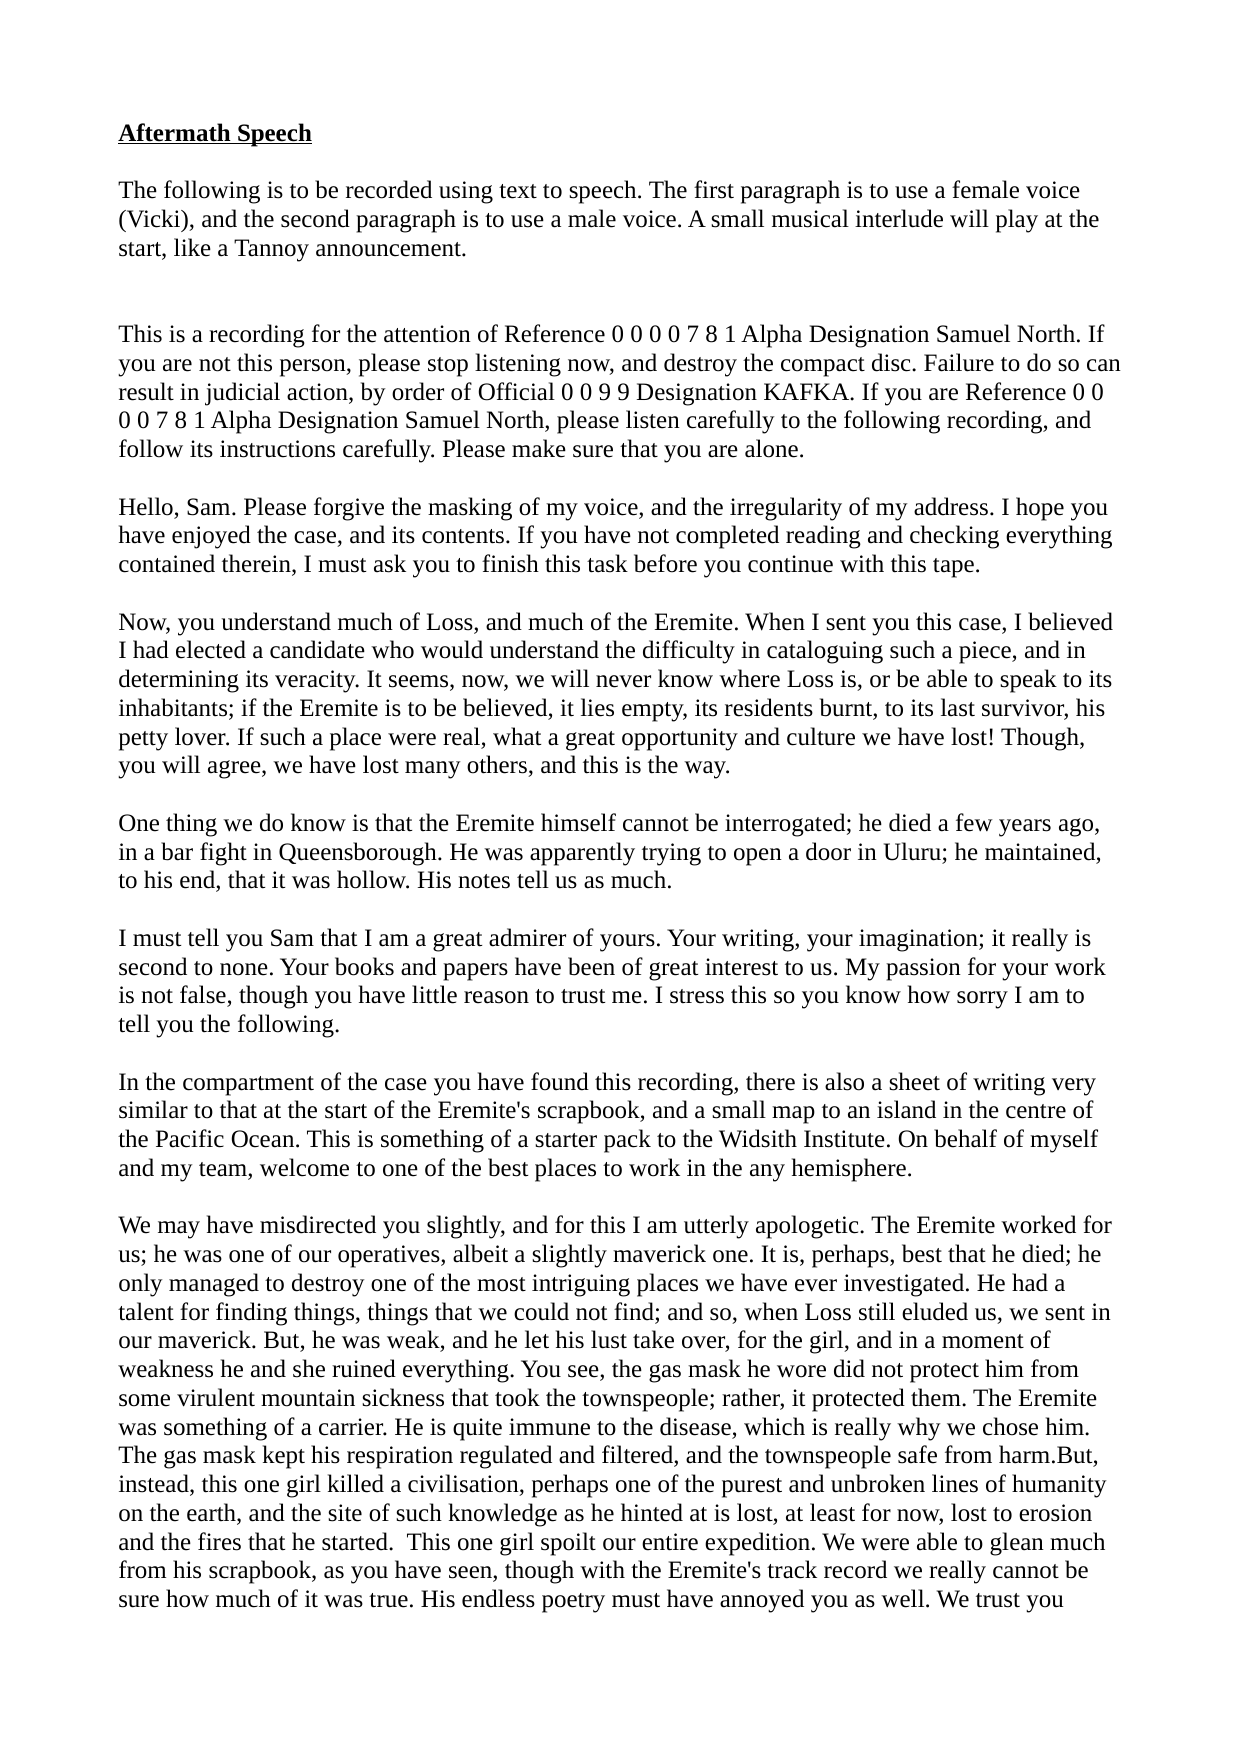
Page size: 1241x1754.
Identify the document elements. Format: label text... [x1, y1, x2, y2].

text We may have misdirected you slightly, and for this I am utterly apologetic. The Eremite worked for us; he was one of our operatives, albeit a slightly maverick one. It is, perhaps, best that he died; he only managed to destroy one of the most intriguing places we have ever investigated. He had a talent for finding things, things that we could not find; and so, when Loss still eluded us, we sent in our maverick. But, he was weak, and he let his lust take over, for the girl, and in a moment of weakness he and she ruined everything. You see, the gas mask he wore did not protect him from some virulent mountain sickness that took the townspeople; rather, it protected them. The Eremite was something of a carrier. He is quite immune to the disease, which is really why we chose him. The gas mask kept his respiration regulated and filtered, and the townspeople safe from harm.But, instead, this one girl killed a civilisation, perhaps one of the purest and unbroken lines of humanity on the earth, and the site of such knowledge as he hinted at is lost, at least for now, lost to erosion and the fires that he started. This one girl spoilt our entire expedition. We were able to glean much from his scrapbook, as you have seen, though with the Eremite's track record we really cannot be sure how much of it was true. His endless poetry must have annoyed you as well. We trust you [118, 1211, 1122, 1613]
text I must tell you Sam that I am a great admirer of yours. Your writing, your imagination; it really is second to none. Your books and papers have been of great interest to us. My passion for your work is not false, though you have little reason to trust me. I stress this so you know how sorry I am to tell you the following. [118, 923, 1122, 1038]
text This is a recording for the attention of Reference 0 0 0 0 7 8 1 Alpha Designation Samuel North. If you are not this person, please stop listening now, and destroy the compact disc. Failure to do so can result in judicial action, by order of Official 0 0 9 9 Designation KAFKA. If you are Reference 0 0 0 0 7 8 1 Alpha Designation Samuel North, please listen carefully to the following recording, and follow its instructions carefully. Please make sure that you are alone. [118, 319, 1122, 463]
text In the compartment of the case you have found this recording, there is also a sheet of writing very similar to that at the start of the Eremite's scrapbook, and a small map to an island in the centre of the Pacific Ocean. This is something of a starter pack to the Widsith Institute. On behalf of myself and my team, welcome to one of the best places to work in the any hemisphere. [118, 1067, 1122, 1182]
text Hello, Sam. Please forgive the masking of my voice, and the irregularity of my address. I hope you have enjoyed the case, and its contents. If you have not completed reading and checking everything contained therein, I must ask you to finish this task before you continue with this tape. [118, 492, 1122, 578]
text Aftermath Speech [118, 118, 1122, 147]
text Now, you understand much of Loss, and much of the Eremite. When I sent you this case, I believed I had elected a candidate who would understand the difficulty in cataloguing such a piece, and in determining its veracity. It seems, now, we will never know where Loss is, or be able to speak to its inhabitants; if the Eremite is to be believed, it lies empty, its residents burnt, to its last survivor, his petty lover. If such a place were real, what a great opportunity and culture we have lost! Though, you will agree, we have lost many others, and this is the way. [118, 607, 1122, 779]
text One thing we do know is that the Eremite himself cannot be interrogated; he died a few years ago, in a bar fight in Queensborough. He was apparently trying to open a door in Uluru; he maintained, to his end, that it was hollow. His notes tell us as much. [118, 808, 1122, 894]
text The following is to be recorded using text to speech. The first paragraph is to use a female voice (Vicki), and the second paragraph is to use a male voice. A small musical interlude will play at the start, like a Tannoy announcement. [118, 176, 1122, 262]
